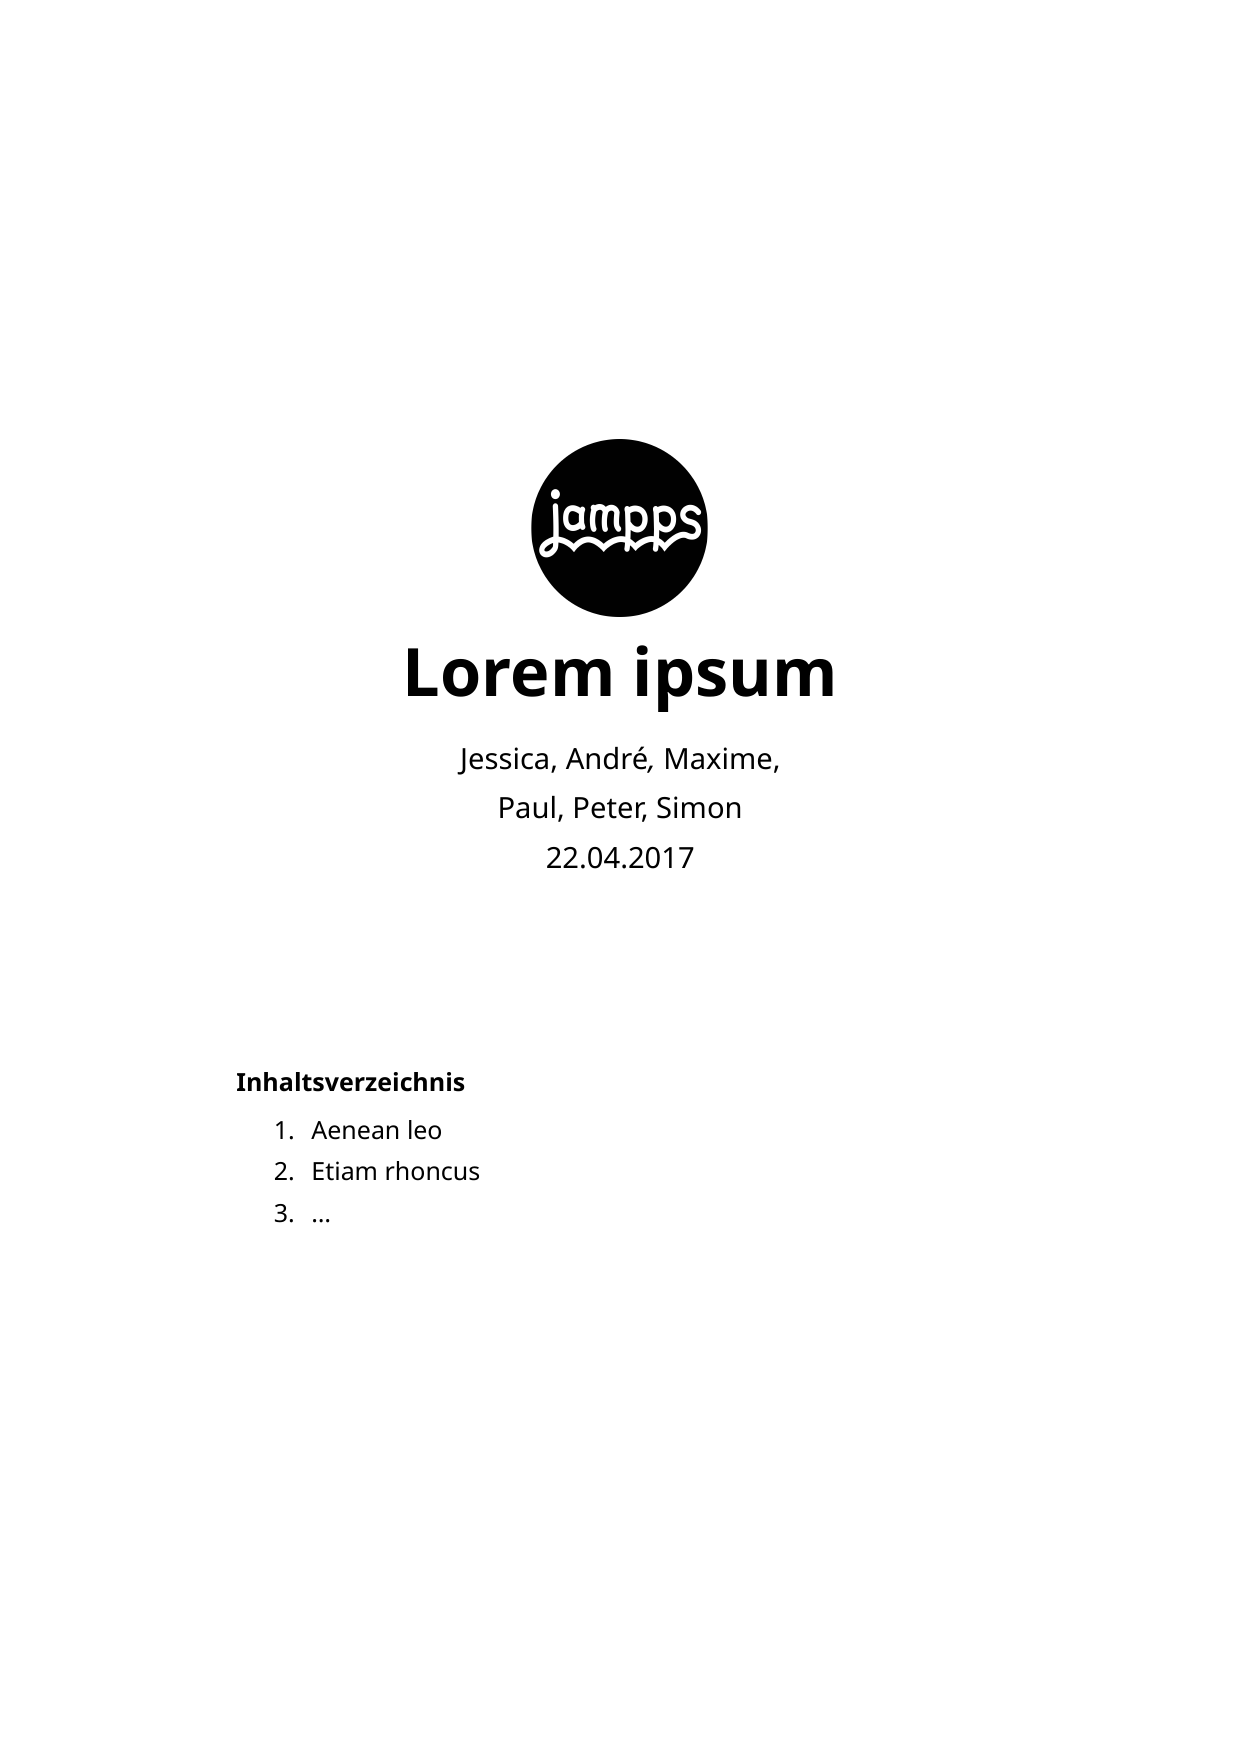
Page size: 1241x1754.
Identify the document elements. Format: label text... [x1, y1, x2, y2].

text Inhaltsverzeichnis [236, 1064, 1004, 1098]
picture [531, 439, 708, 617]
subtitle Jessica, André, Maxime, Paul, Peter, Simon 22.04.2017 [236, 738, 1004, 877]
list … [274, 1196, 1004, 1230]
title Lorem ipsum [236, 625, 1004, 716]
list Etiam rhoncus [274, 1153, 1004, 1187]
list Aenean leo [274, 1113, 1004, 1147]
